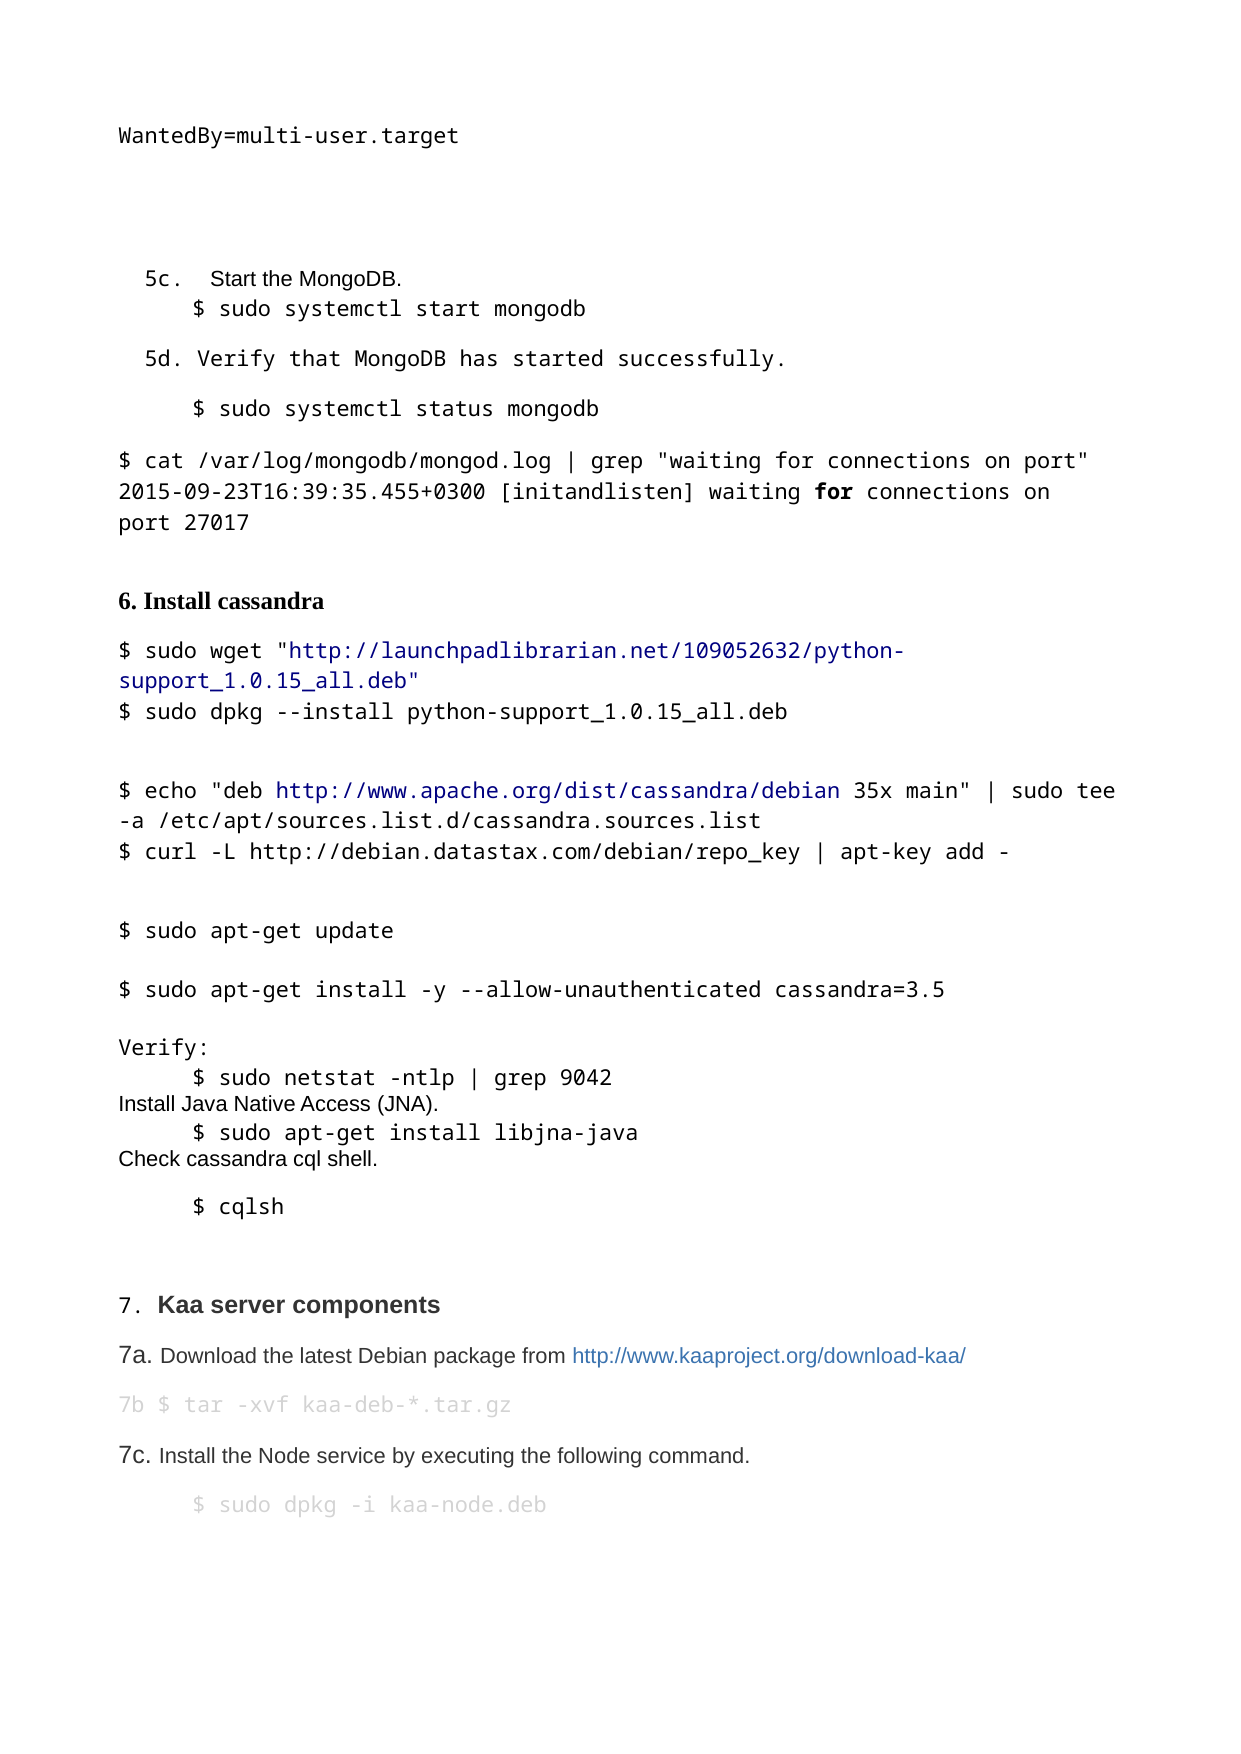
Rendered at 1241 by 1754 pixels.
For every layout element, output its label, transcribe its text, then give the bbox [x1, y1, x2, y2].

text 2015-09-23T16:39:35.455+0300 [initandlisten] waiting for connections on port 27017 [118, 475, 1122, 537]
text 5c. Start the MongoDB. [118, 263, 1122, 292]
text 5d. Verify that MongoDB has started successfully. [118, 343, 1122, 373]
text $ sudo apt-get update [118, 915, 1122, 945]
text 7. Kaa server components [118, 1290, 1122, 1320]
text Verify: [118, 1032, 1122, 1062]
text 7c. Install the Node service by executing the following command. [118, 1440, 1122, 1468]
text $ sudo systemctl status mongodb [118, 393, 1122, 423]
text $ sudo apt-get install libjna-java [118, 1117, 1122, 1146]
text $ curl -L http://debian.datastax.com/debian/repo_key | apt-key add - [118, 835, 1122, 866]
text $ sudo netstat -ntlp | grep 9042 [118, 1062, 1122, 1091]
text $ echo "deb http://www.apache.org/dist/cassandra/debian 35x main" | sudo tee -a /etc/apt/sources.list.d/cassandra.sources.list [118, 775, 1122, 835]
text 7b $ tar -xvf kaa-deb-*.tar.gz [118, 1389, 1122, 1419]
text WantedBy=multi-user.target [118, 118, 1122, 149]
text Install Java Native Access (JNA). [118, 1091, 1122, 1117]
text $ cat /var/log/mongodb/mongod.log | grep "waiting for connections on port" [118, 443, 1122, 475]
text $ sudo apt-get install -y --allow-unauthenticated cassandra=3.5 [118, 945, 1122, 1003]
text $ sudo wget "http://launchpadlibrarian.net/109052632/python-support_1.0.15_all.deb" [118, 635, 1122, 695]
text $ sudo dpkg -i kaa-node.deb [118, 1489, 1122, 1519]
text 7a. Download the latest Debian package from http://www.kaaproject.org/download-kaa/ [118, 1340, 1122, 1369]
text 6. Install cassandra [118, 586, 1122, 615]
text $ sudo dpkg --install python-support_1.0.15_all.deb [118, 695, 1122, 726]
text $ sudo systemctl start mongodb [118, 292, 1122, 322]
text $ cqlsh [118, 1191, 1122, 1221]
text Check cassandra cql shell. [118, 1146, 1122, 1172]
